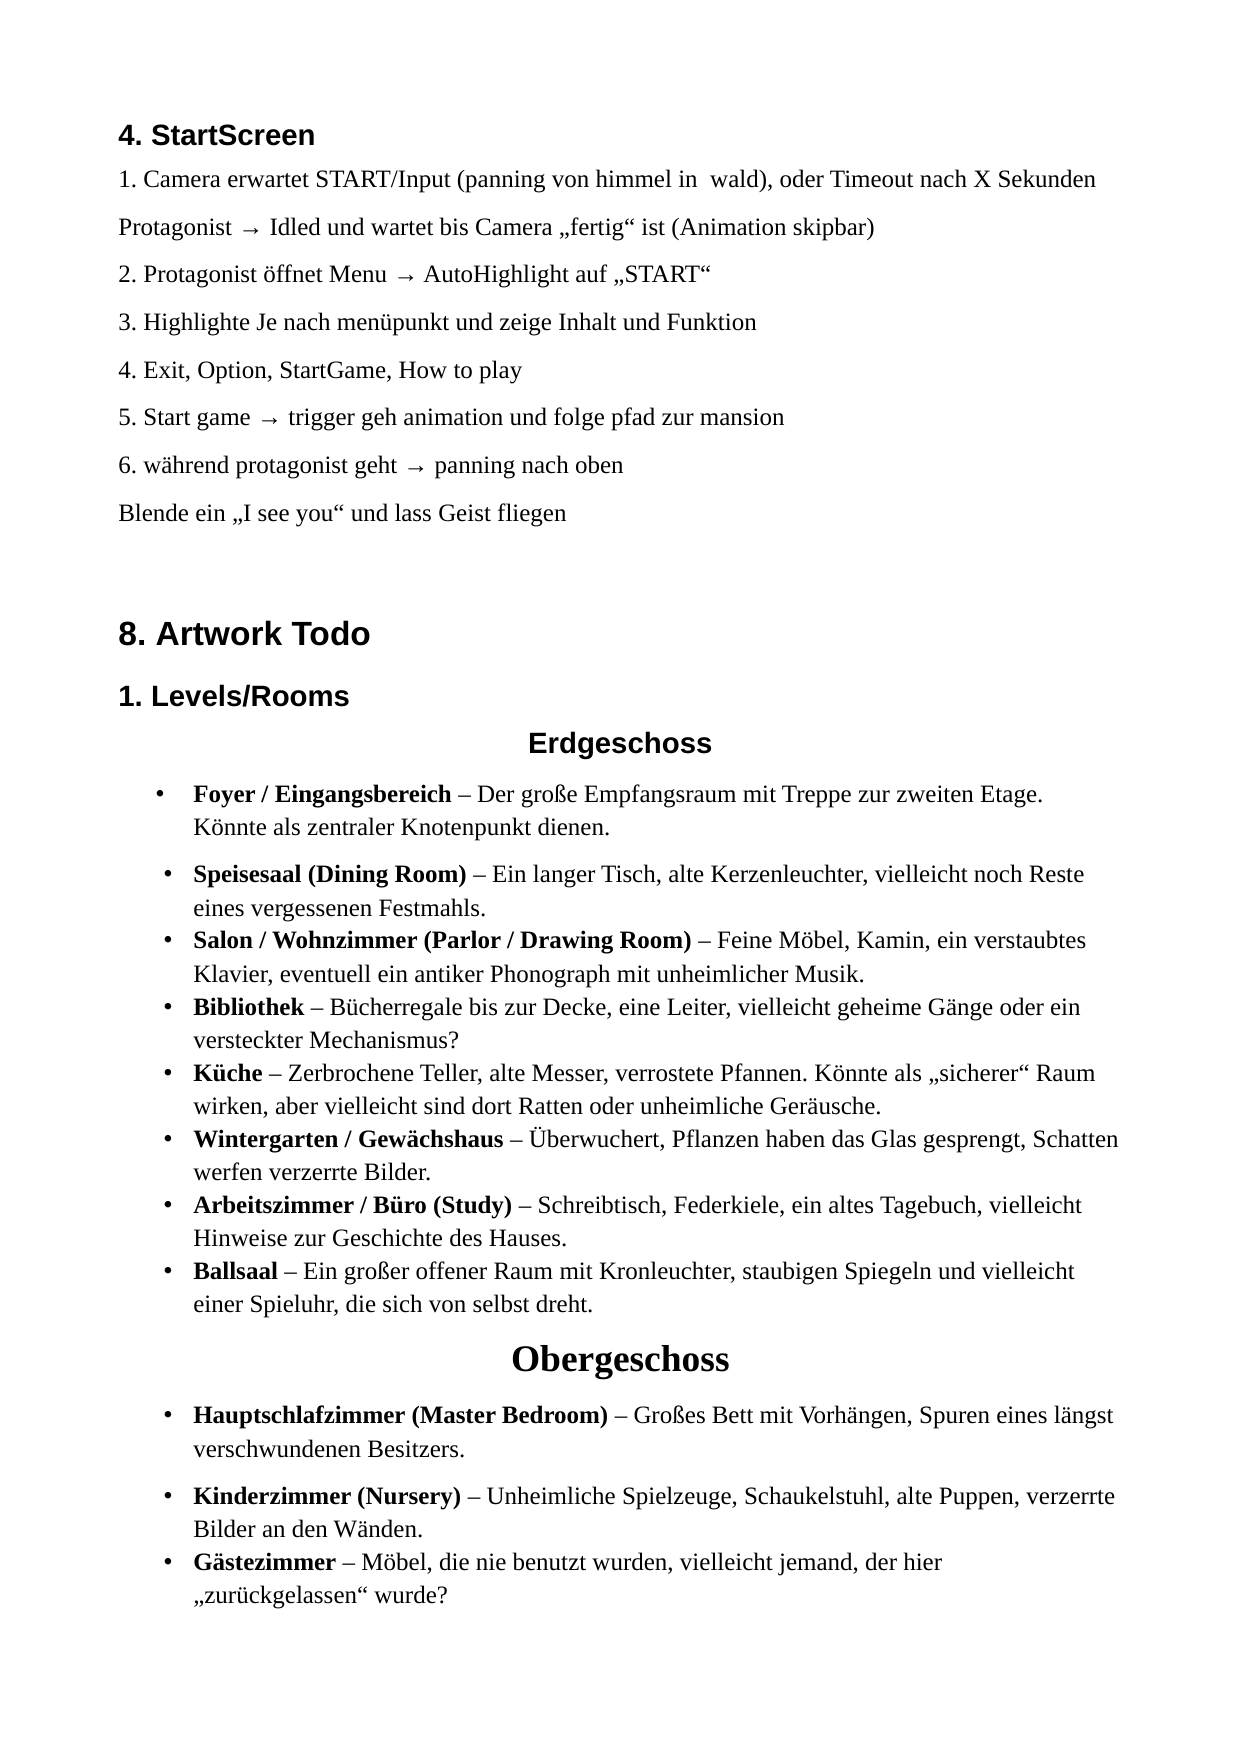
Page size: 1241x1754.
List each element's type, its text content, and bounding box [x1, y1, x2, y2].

list Wintergarten / Gewächshaus – Überwuchert, Pflanzen haben das Glas gesprengt, Schatten werfen verzerrte Bilder. [164, 1124, 1122, 1186]
list Ballsaal – Ein großer offener Raum mit Kronleuchter, staubigen Spiegeln und vielleicht einer Spieluhr, die sich von selbst dreht. [164, 1256, 1122, 1318]
list Speisesaal (Dining Room) – Ein langer Tisch, alte Kerzenleuchter, vielleicht noch Reste eines vergessenen Festmahls. [164, 859, 1122, 921]
text Erdgeschoss [118, 726, 1122, 759]
subtitle 4. StartScreen [118, 118, 1122, 152]
list Küche – Zerbrochene Teller, alte Messer, verrostete Pfannen. Könnte als „sicherer“ Raum wirken, aber vielleicht sind dort Ratten oder unheimliche Geräusche. [164, 1058, 1122, 1119]
text Obergeschoss [118, 1336, 1122, 1379]
text 3. Highlighte Je nach menüpunkt und zeige Inhalt und Funktion [118, 307, 1122, 336]
list Gästezimmer – Möbel, die nie benutzt wurden, vielleicht jemand, der hier „zurückgelassen“ wurde? [164, 1547, 1122, 1609]
list Bibliothek – Bücherregale bis zur Decke, eine Leiter, vielleicht geheime Gänge oder ein versteckter Mechanismus? [164, 992, 1122, 1053]
list Salon / Wohnzimmer (Parlor / Drawing Room) – Feine Möbel, Kamin, ein verstaubtes Klavier, eventuell ein antiker Phonograph mit unheimlicher Musik. [164, 926, 1122, 987]
text 6. während protagonist geht → panning nach oben [118, 450, 1122, 479]
text Protagonist → Idled und wartet bis Camera „fertig“ ist (Animation skipbar) [118, 212, 1122, 241]
text Blende ein „I see you“ und lass Geist fliegen [118, 498, 1122, 526]
subtitle 8. Artwork Todo [118, 614, 1122, 652]
text 4. Exit, Option, StartGame, How to play [118, 355, 1122, 383]
text 5. Start game → trigger geh animation und folge pfad zur mansion [118, 402, 1122, 431]
text 1. Camera erwartet START/Input (panning von himmel in wald), oder Timeout nach X Sekunden [118, 164, 1122, 193]
list Hauptschlafzimmer (Master Bedroom) – Großes Bett mit Vorhängen, Spuren eines längst verschwundenen Besitzers. [164, 1401, 1122, 1462]
text 2. Protagonist öffnet Menu → AutoHighlight auf „START“ [118, 259, 1122, 288]
list Foyer / Eingangsbereich – Der große Empfangsraum mit Treppe zur zweiten Etage. Könnte als zentraler Knotenpunkt dienen. [156, 779, 1122, 841]
list Kinderzimmer (Nursery) – Unheimliche Spielzeuge, Schaukelstuhl, alte Puppen, verzerrte Bilder an den Wänden. [164, 1481, 1122, 1543]
list Arbeitszimmer / Büro (Study) – Schreibtisch, Federkiele, ein altes Tagebuch, vielleicht Hinweise zur Geschichte des Hauses. [164, 1190, 1122, 1252]
subtitle 1. Levels/Rooms [118, 679, 1122, 713]
